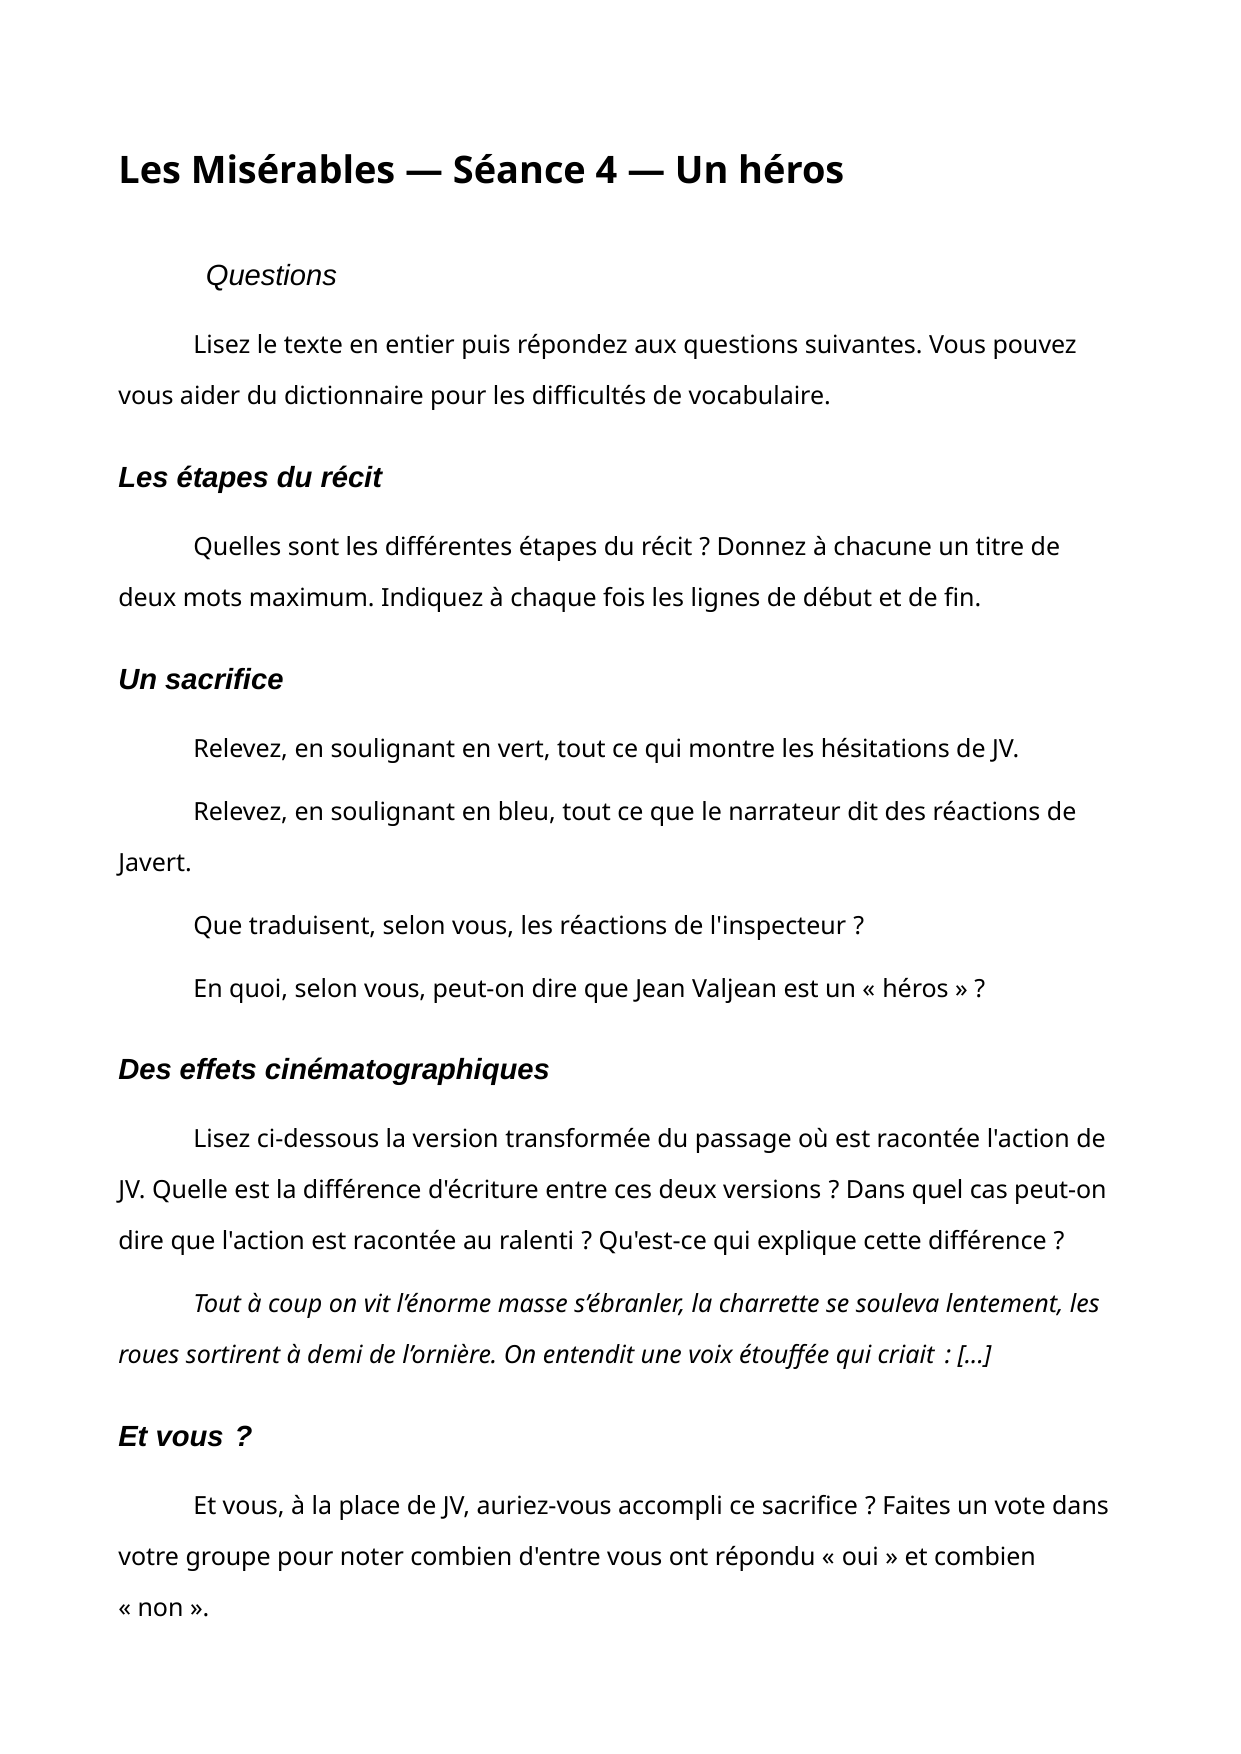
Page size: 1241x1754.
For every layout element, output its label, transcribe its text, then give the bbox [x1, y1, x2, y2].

text Et vous, à la place de JV, auriez-vous accompli ce sacrifice ? Faites un vote dans votre groupe pour noter combien d'entre vous ont répondu « oui » et combien « non ». [118, 1488, 1122, 1624]
subtitle Les Misérables — Séance 4 — Un héros [118, 143, 1122, 195]
text Lisez le texte en entier puis répondez aux questions suivantes. Vous pouvez vous aider du dictionnaire pour les difficultés de vocabulaire. [118, 327, 1122, 412]
subtitle Les étapes du récit [118, 460, 1122, 493]
text Que traduisent, selon vous, les réactions de l'inspecteur ? [118, 907, 1122, 941]
subtitle Questions [118, 258, 1122, 292]
text Tout à coup on vit l’énorme masse s’ébranler, la charrette se souleva lentement, les roues sortirent à demi de l’ornière. On entendit une voix étouffée qui criait : [...] [118, 1286, 1122, 1371]
subtitle Des effets cinématographiques [118, 1052, 1122, 1086]
text En quoi, selon vous, peut-on dire que Jean Valjean est un « héros » ? [118, 970, 1122, 1004]
subtitle Et vous ? [118, 1419, 1122, 1452]
text Relevez, en soulignant en vert, tout ce qui montre les hésitations de JV. [118, 730, 1122, 764]
text Quelles sont les différentes étapes du récit ? Donnez à chacune un titre de deux mots maximum. Indiquez à chaque fois les lignes de début et de fin. [118, 529, 1122, 614]
text Relevez, en soulignant en bleu, tout ce que le narrateur dit des réactions de Javert. [118, 793, 1122, 878]
subtitle Un sacrifice [118, 662, 1122, 695]
text Lisez ci-dessous la version transformée du passage où est racontée l'action de JV. Quelle est la différence d'écriture entre ces deux versions ? Dans quel cas peut-on dire que l'action est racontée au ralenti ? Qu'est-ce qui explique cette différence ? [118, 1121, 1122, 1257]
